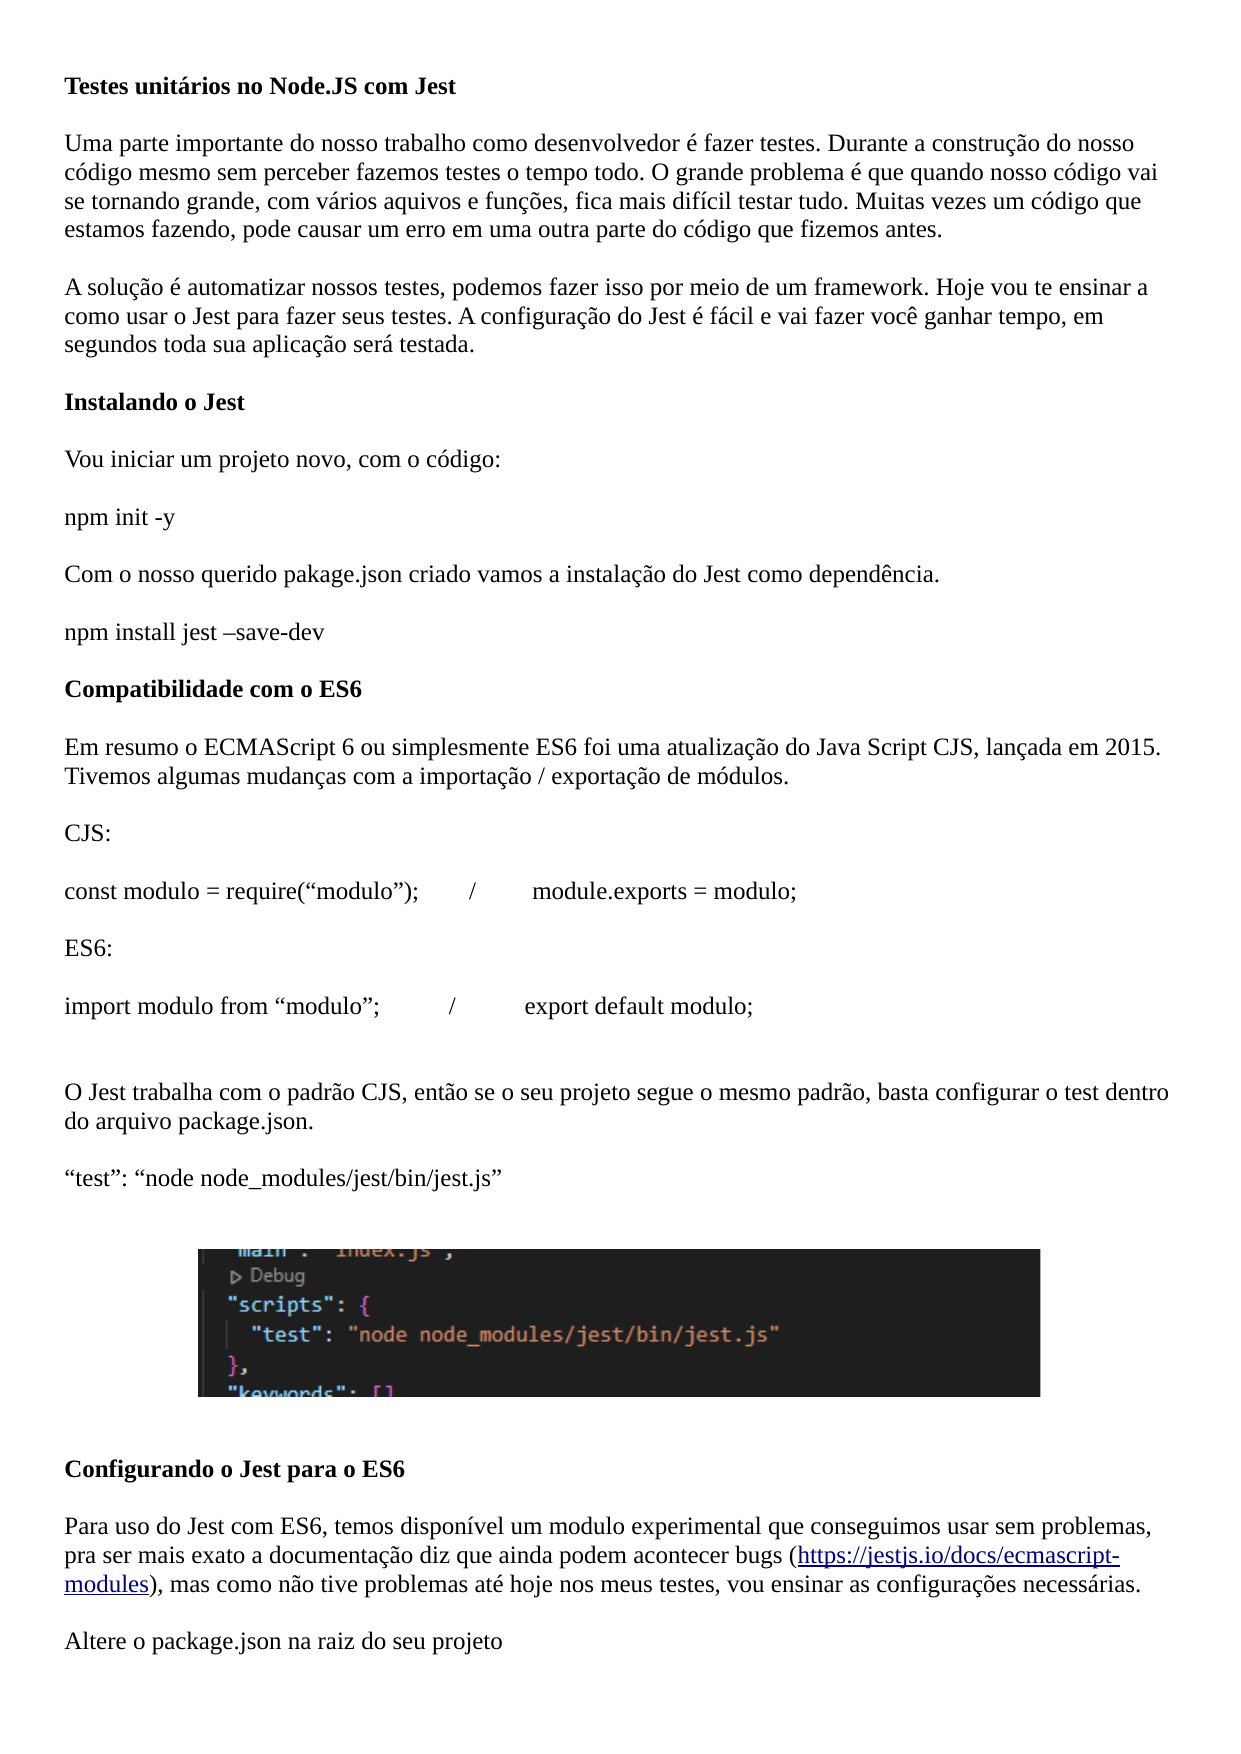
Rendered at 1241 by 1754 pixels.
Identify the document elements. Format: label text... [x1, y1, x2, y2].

picture [198, 1249, 1041, 1397]
text Para uso do Jest com ES6, temos disponível um modulo experimental que conseguimos usar sem problemas, pra ser mais exato a documentação diz que ainda podem acontecer bugs (https://jestjs.io/docs/ecmascript-modules), mas como não tive problemas até hoje nos meus testes, vou ensinar as configurações necessárias. [64, 1511, 1174, 1598]
text “test”: “node node_modules/jest/bin/jest.js” [64, 1163, 1174, 1192]
text Uma parte importante do nosso trabalho como desenvolvedor é fazer testes. Durante a construção do nosso código mesmo sem perceber fazemos testes o tempo todo. O grande problema é que quando nosso código vai se tornando grande, com vários aquivos e funções, fica mais difícil testar tudo. Muitas vezes um código que estamos fazendo, pode causar um erro em uma outra parte do código que fizemos antes. [64, 128, 1174, 243]
text A solução é automatizar nossos testes, podemos fazer isso por meio de um framework. Hoje vou te ensinar a como usar o Jest para fazer seus testes. A configuração do Jest é fácil e vai fazer você ganhar tempo, em segundos toda sua aplicação será testada. [64, 272, 1174, 358]
text Instalando o Jest [64, 387, 1174, 416]
text Vou iniciar um projeto novo, com o código: [64, 444, 1174, 473]
text Com o nosso querido pakage.json criado vamos a instalação do Jest como dependência. [64, 559, 1174, 588]
text Em resumo o ECMAScript 6 ou simplesmente ES6 foi uma atualização do Java Script CJS, lançada em 2015. Tivemos algumas mudanças com a importação / exportação de módulos. [64, 732, 1174, 789]
text import modulo from “modulo”; / export default modulo; [64, 991, 1174, 1019]
text Configurando o Jest para o ES6 [64, 1454, 1174, 1483]
text npm install jest –save-dev [64, 617, 1174, 646]
text Compatibilidade com o ES6 [64, 674, 1174, 703]
text npm init -y [64, 502, 1174, 531]
text Testes unitários no Node.JS com Jest [64, 71, 1174, 99]
text ES6: [64, 933, 1174, 962]
text O Jest trabalha com o padrão CJS, então se o seu projeto segue o mesmo padrão, basta configurar o test dentro do arquivo package.json. [64, 1077, 1174, 1134]
text Altere o package.json na raiz do seu projeto [64, 1626, 1174, 1655]
text const modulo = require(“modulo”); / module.exports = modulo; [64, 876, 1174, 904]
text CJS: [64, 818, 1174, 847]
